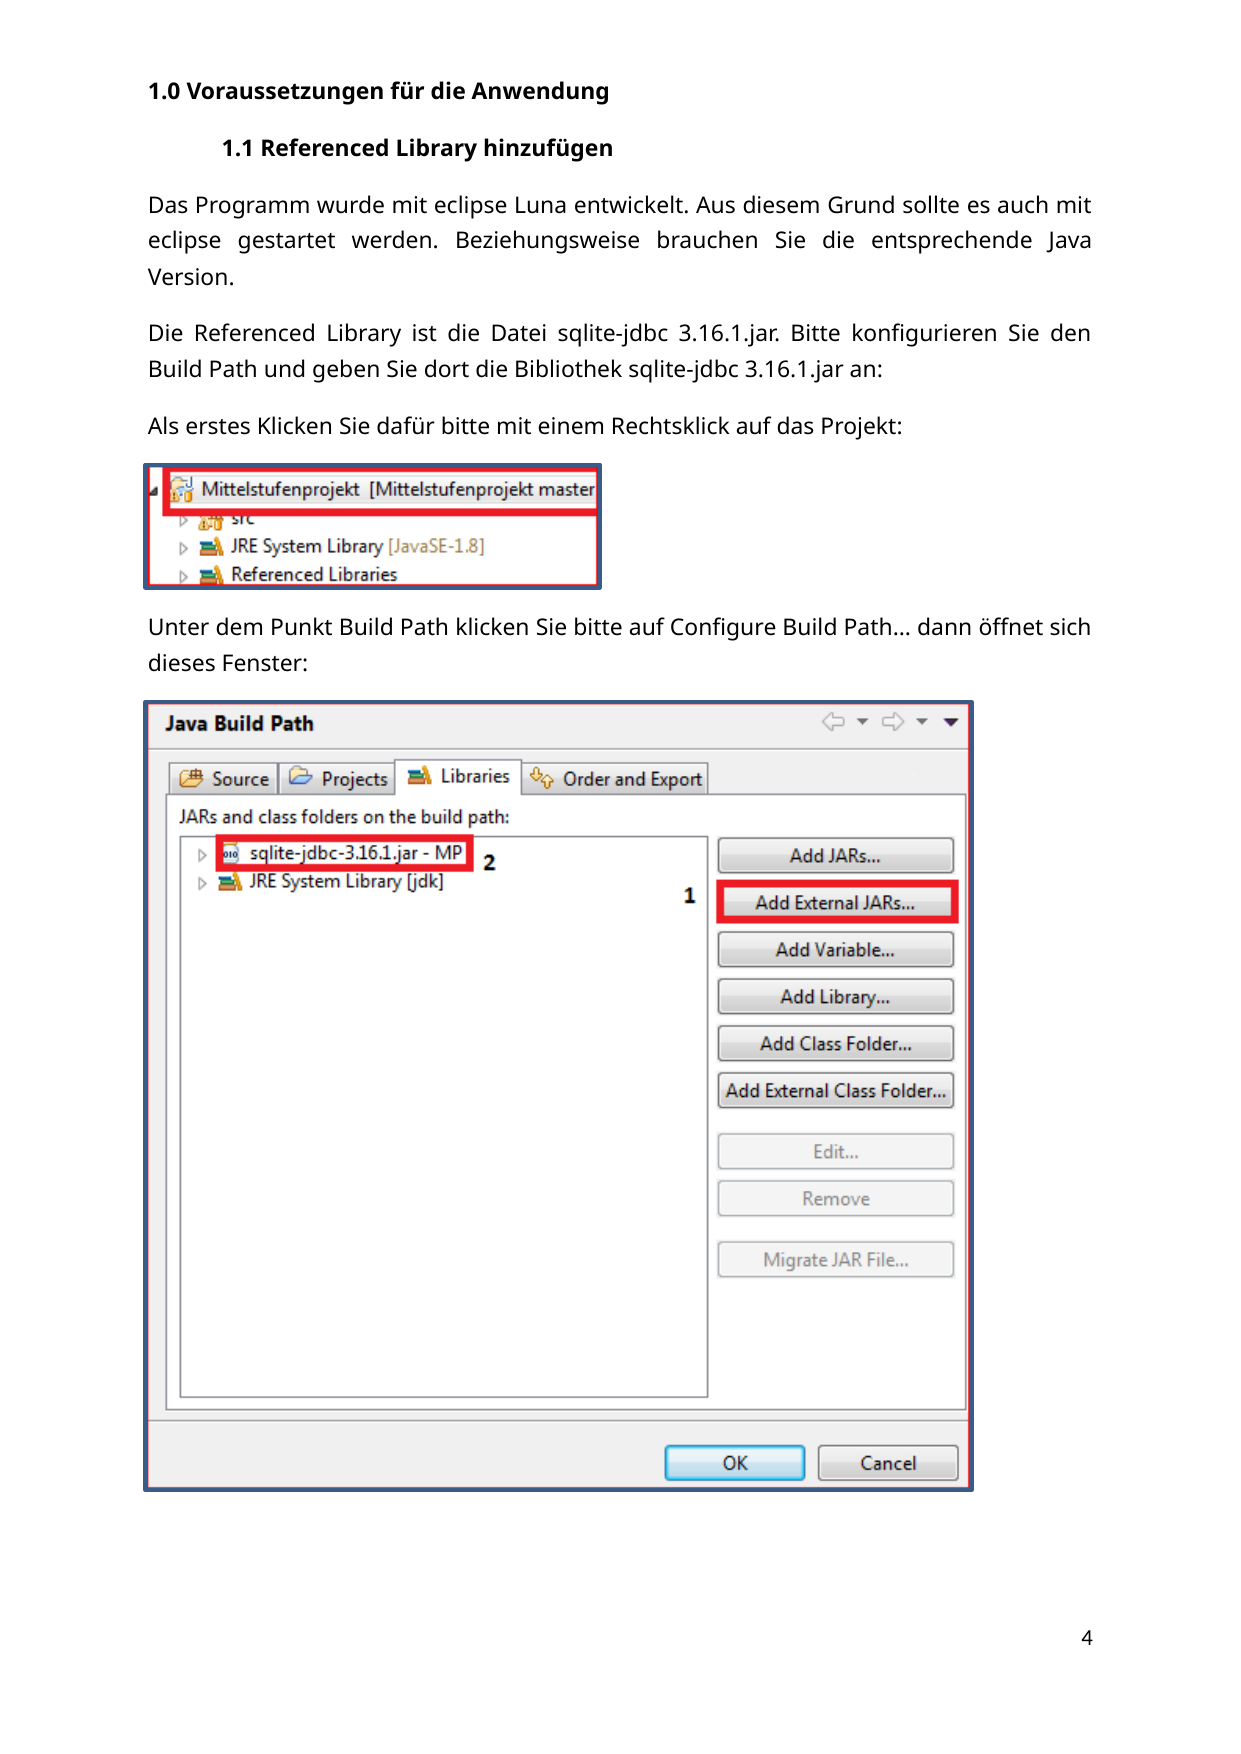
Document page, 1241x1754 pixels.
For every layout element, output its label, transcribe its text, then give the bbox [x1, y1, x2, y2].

text 1.1 Referenced Library hinzufügen [148, 132, 1093, 163]
text Die Referenced Library ist die Datei sqlite-jdbc 3.16.1.jar. Bitte konfigurieren Sie den Build Path und geben Sie dort die Bibliothek sqlite-jdbc 3.16.1.jar an: [148, 317, 1093, 384]
picture [148, 467, 598, 585]
text 1.0 Voraussetzungen für die Anwendung [148, 75, 1093, 106]
text Als erstes Klicken Sie dafür bitte mit einem Rechtsklick auf das Projekt: [148, 410, 1093, 441]
text Unter dem Punkt Build Path klicken Sie bitte auf Configure Build Path… dann öffnet sich dieses Fenster: [148, 611, 1093, 678]
text Das Programm wurde mit eclipse Luna entwickelt. Aus diesem Grund sollte es auch mit eclipse gestartet werden. Beziehungsweise brauchen Sie die entsprechende Java Version. [148, 188, 1093, 292]
picture [148, 704, 969, 1488]
